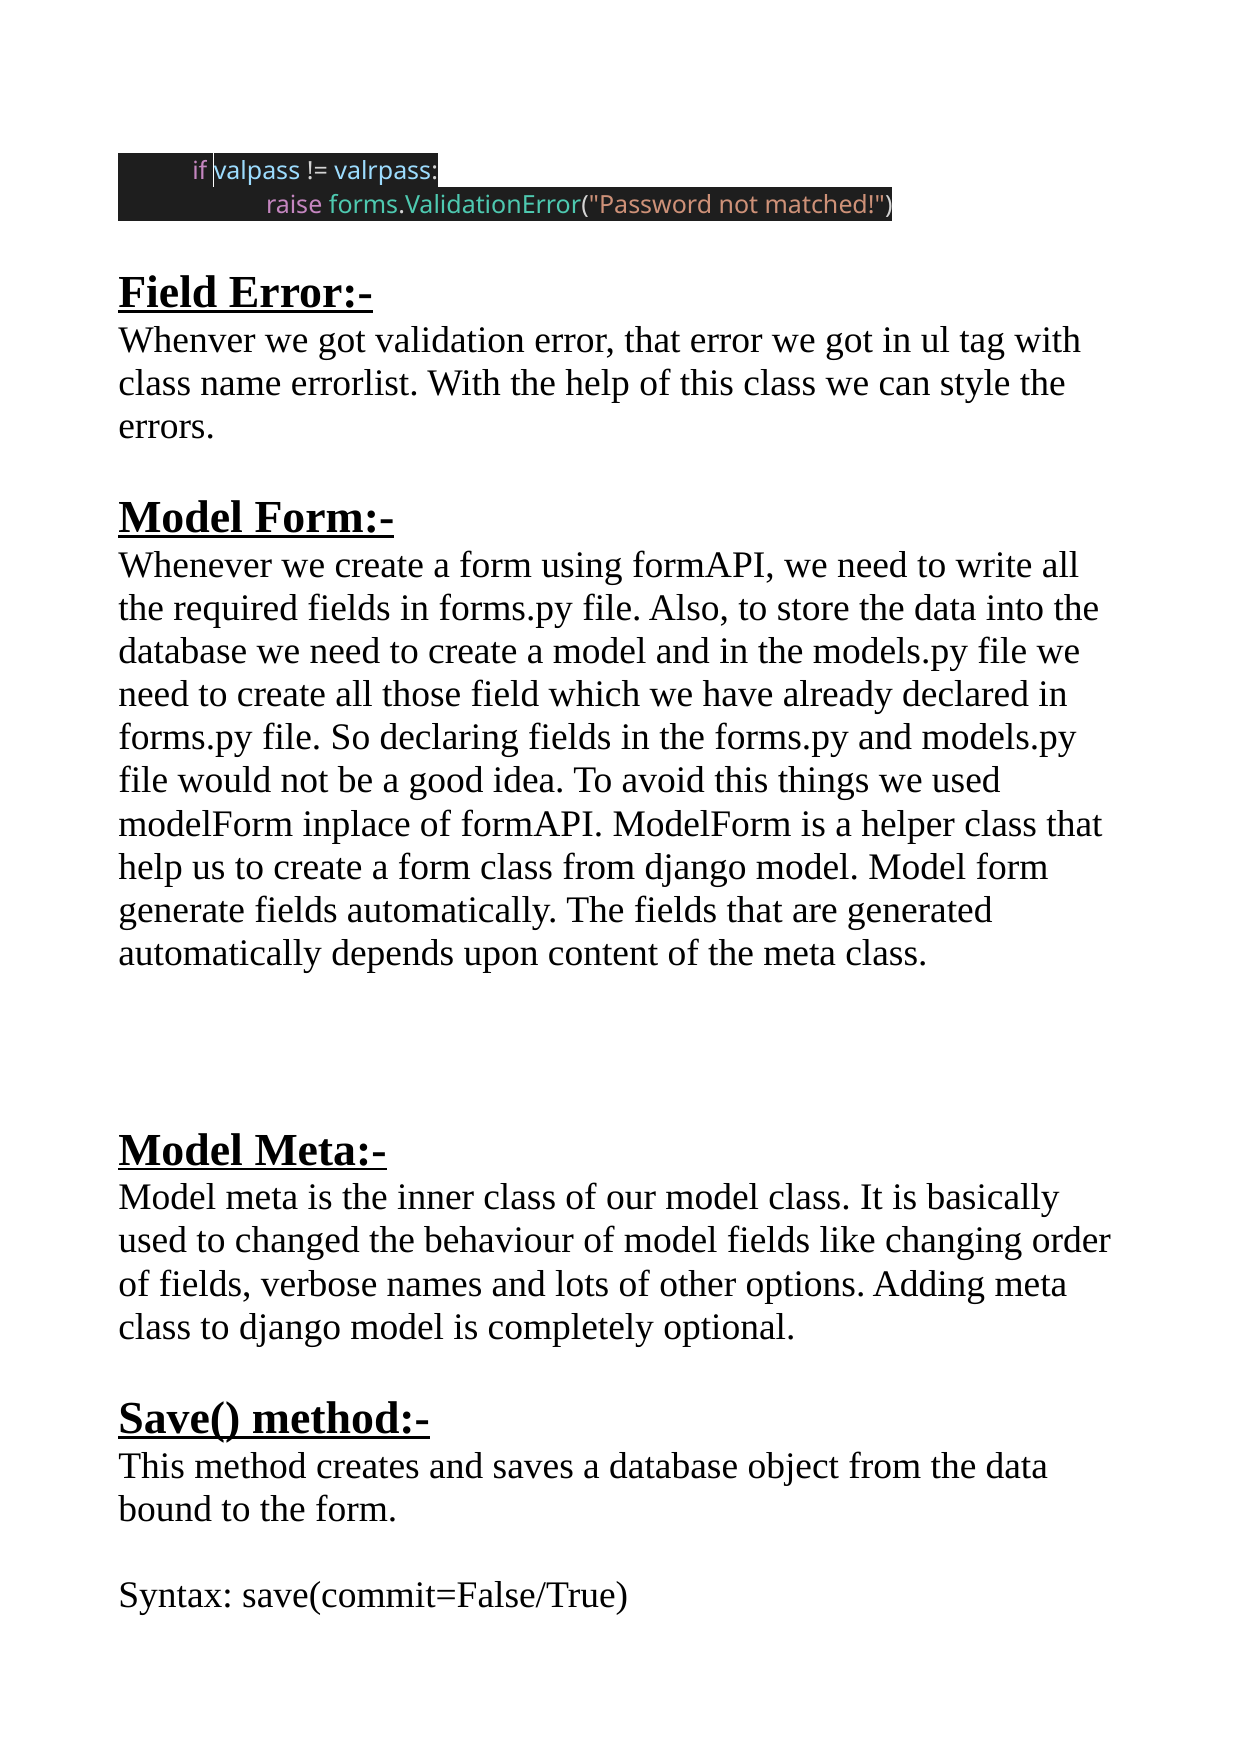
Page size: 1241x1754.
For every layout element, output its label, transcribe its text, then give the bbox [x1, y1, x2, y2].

text Model Meta:- [118, 1122, 1122, 1175]
text This method creates and saves a database object from the data bound to the form. [118, 1443, 1122, 1529]
text Syntax: save(commit=False/True) [118, 1572, 1122, 1616]
text Model meta is the inner class of our model class. It is basically used to changed the behaviour of model fields like changing order of fields, verbose names and lots of other options. Adding meta class to django model is completely optional. [118, 1175, 1122, 1347]
text Save() method:- [118, 1390, 1122, 1443]
text if valpass != valrpass: [118, 152, 1122, 187]
text Whenever we create a form using formAPI, we need to write all the required fields in forms.py file. Also, to store the data into the database we need to create a model and in the models.py file we need to create all those field which we have already declared in forms.py file. So declaring fields in the forms.py and models.py file would not be a good idea. To avoid this things we used modelForm inplace of formAPI. ModelForm is a helper class that help us to create a form class from django model. Model form generate fields automatically. The fields that are generated automatically depends upon content of the meta class. [118, 542, 1122, 973]
text Model Form:- [118, 489, 1122, 542]
text Whenver we got validation error, that error we got in ul tag with class name errorlist. With the help of this class we can style the errors. [118, 317, 1122, 446]
text raise forms.ValidationError("Password not matched!") [118, 187, 1122, 221]
text Field Error:- [118, 264, 1122, 317]
